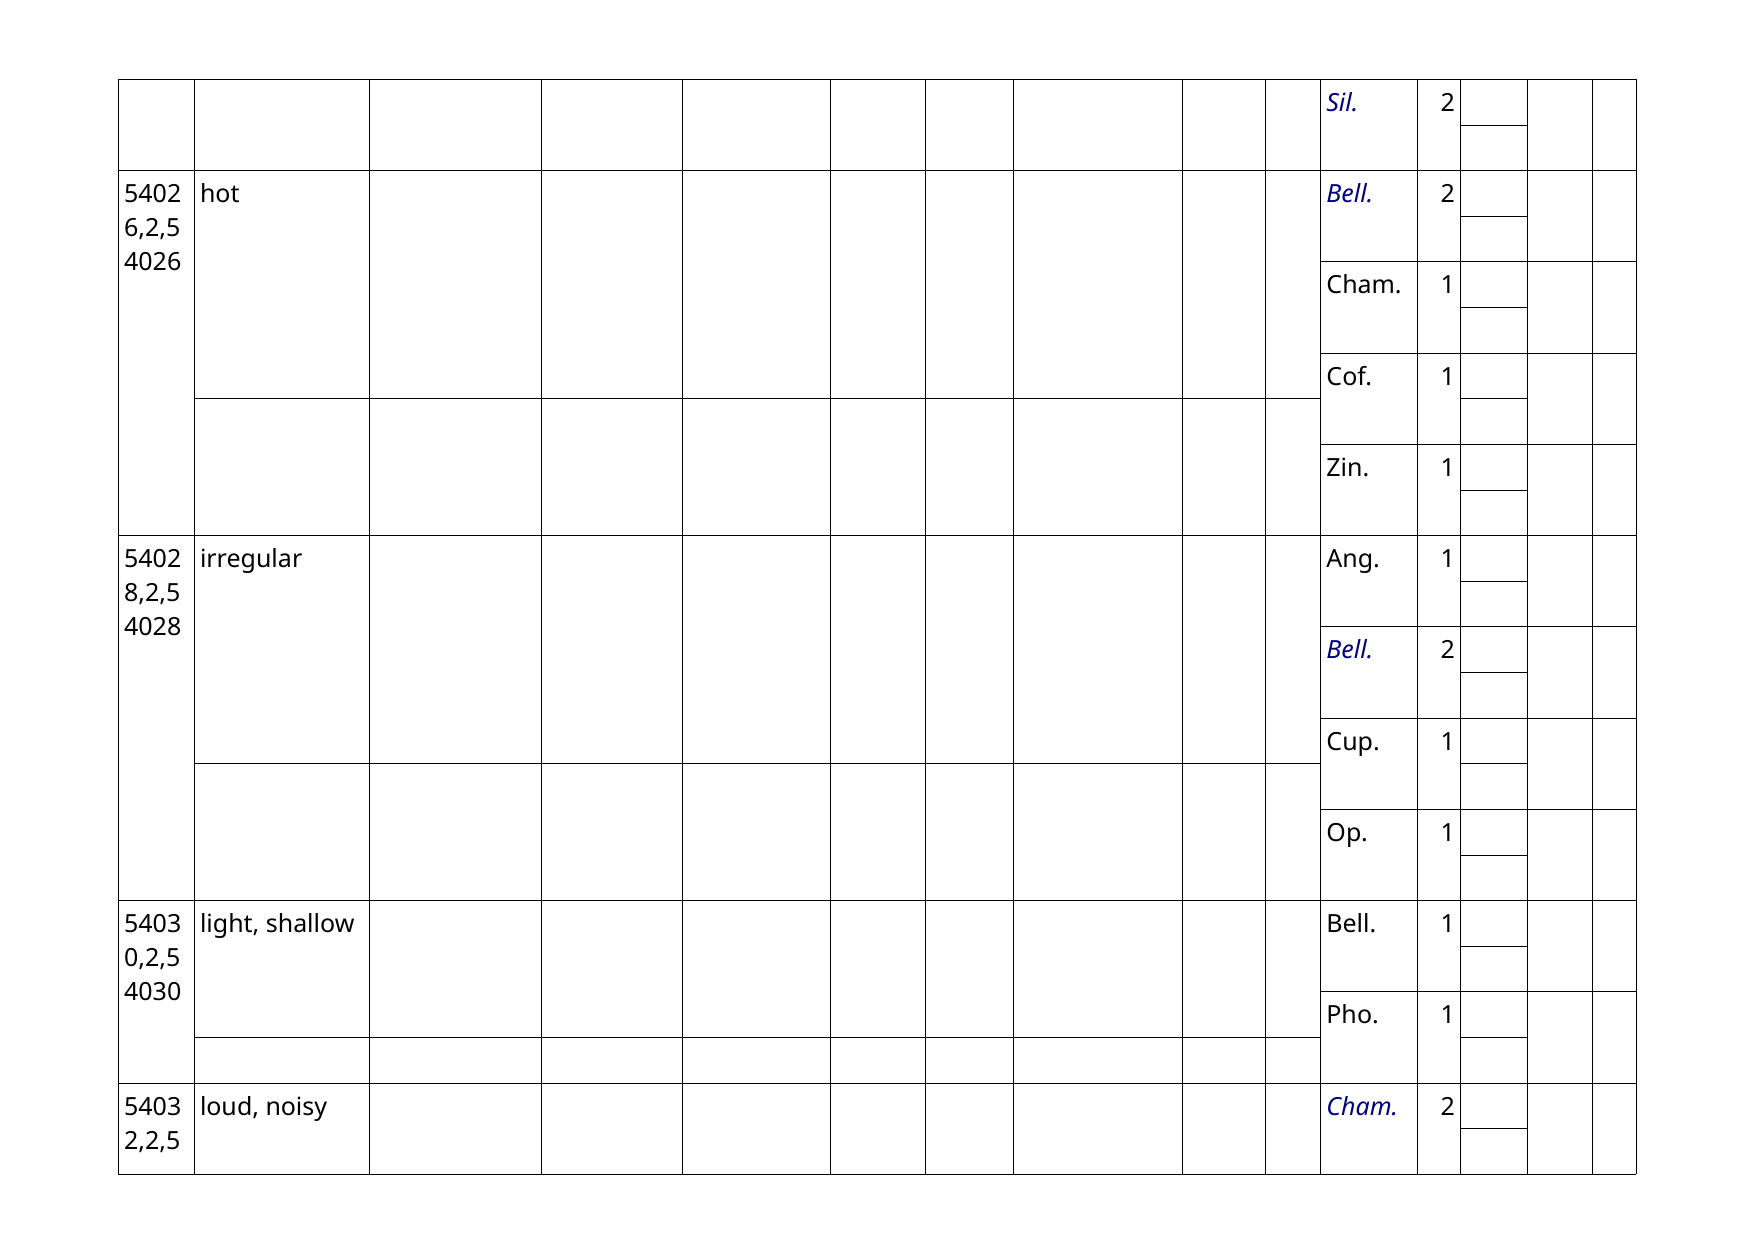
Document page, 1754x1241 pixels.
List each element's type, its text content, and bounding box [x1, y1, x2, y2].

table_cell 2 [1418, 627, 1460, 718]
table_cell [926, 764, 1013, 900]
table_cell [1183, 80, 1265, 170]
table_cell [119, 80, 194, 170]
table_cell [1461, 445, 1527, 489]
table_cell 1 [1418, 354, 1460, 444]
table_cell [1461, 627, 1527, 672]
table_cell [1461, 992, 1527, 1037]
table_cell [542, 171, 682, 398]
table_cell Pho. [1321, 992, 1417, 1083]
table_cell [1528, 262, 1592, 353]
table_cell [683, 536, 830, 763]
table_cell [1183, 171, 1265, 398]
table_cell [1528, 901, 1592, 991]
table_cell [195, 1038, 369, 1083]
table_cell [1461, 582, 1527, 626]
table_cell [542, 901, 682, 1037]
table_cell [1014, 764, 1182, 900]
table_cell [1528, 719, 1592, 809]
table_cell Bell. [1321, 171, 1417, 261]
table_cell [1528, 810, 1592, 900]
table_cell [1014, 171, 1182, 398]
table_cell [1183, 1084, 1265, 1174]
table_cell [370, 171, 541, 398]
table_cell [1183, 1038, 1265, 1083]
table_cell [370, 80, 541, 170]
table_cell [1593, 262, 1636, 353]
table_cell [1266, 536, 1320, 763]
table_cell [831, 764, 925, 900]
table_cell Cham. [1321, 1084, 1417, 1174]
table_cell [1014, 80, 1182, 170]
table_cell [1461, 308, 1527, 353]
table_cell [831, 171, 925, 398]
table_cell [1461, 764, 1527, 809]
table_cell [370, 399, 541, 535]
table_cell Cham. [1321, 262, 1417, 353]
table_cell [1266, 901, 1320, 1037]
table_cell [1528, 80, 1592, 170]
table_cell 2 [1418, 80, 1460, 170]
table_cell [1593, 719, 1636, 809]
table_cell [683, 171, 830, 398]
table_cell Cof. [1321, 354, 1417, 444]
table_cell [195, 80, 369, 170]
table_cell [1528, 536, 1592, 626]
table_cell [542, 1038, 682, 1083]
table_cell [1593, 992, 1636, 1083]
table_cell 1 [1418, 536, 1460, 626]
table_cell [1014, 399, 1182, 535]
table_cell 1 [1418, 445, 1460, 535]
table_cell [831, 901, 925, 1037]
table_cell 2 [1418, 171, 1460, 261]
table_cell [1528, 445, 1592, 535]
table_cell [1183, 901, 1265, 1037]
table_cell [926, 171, 1013, 398]
table_cell [1528, 354, 1592, 444]
table_cell Bell. [1321, 901, 1417, 991]
table_cell [1461, 171, 1527, 216]
table_cell [1183, 536, 1265, 763]
table_cell Ang. [1321, 536, 1417, 626]
table_cell [1593, 354, 1636, 444]
table_cell [1266, 1038, 1320, 1083]
table_cell [926, 1084, 1013, 1174]
table_cell [1266, 80, 1320, 170]
table_cell [831, 536, 925, 763]
table_cell [1014, 1038, 1182, 1083]
table_cell [926, 399, 1013, 535]
table_cell [1461, 810, 1527, 854]
table_cell [1461, 901, 1527, 946]
table_cell [683, 901, 830, 1037]
table_cell 1 [1418, 262, 1460, 353]
table_cell [1593, 810, 1636, 900]
table_cell [195, 399, 369, 535]
table_cell [1183, 764, 1265, 900]
table_cell [831, 80, 925, 170]
table_cell 1 [1418, 719, 1460, 809]
table_cell [1461, 673, 1527, 718]
table_cell [1461, 262, 1527, 307]
table_cell [1461, 1038, 1527, 1083]
table_cell Bell. [1321, 627, 1417, 718]
table_cell [683, 764, 830, 900]
table_cell [831, 399, 925, 535]
table_cell [1014, 536, 1182, 763]
table_cell 2 [1418, 1084, 1460, 1174]
table_cell [1461, 1129, 1527, 1174]
table_cell [370, 901, 541, 1037]
table_cell 54028,2,54028 [119, 536, 194, 900]
table_cell [1266, 1084, 1320, 1174]
table_cell [370, 536, 541, 763]
table_cell 1 [1418, 992, 1460, 1083]
table_cell [1461, 399, 1527, 444]
table_cell [1593, 627, 1636, 718]
table_cell [1266, 399, 1320, 535]
table_cell [683, 1084, 830, 1174]
table_cell [1593, 1084, 1636, 1174]
table_cell [1593, 171, 1636, 261]
table_cell 54026,2,54026 [119, 171, 194, 535]
table_cell [1461, 1084, 1527, 1128]
table_cell [1461, 126, 1527, 170]
table_cell [683, 399, 830, 535]
table_cell [926, 536, 1013, 763]
table_cell [1593, 80, 1636, 170]
table_cell [1528, 171, 1592, 261]
table_cell [1014, 901, 1182, 1037]
table_cell [1266, 764, 1320, 900]
table_cell 54030,2,54030 [119, 901, 194, 1083]
table_cell 1 [1418, 901, 1460, 991]
table_cell [1461, 947, 1527, 991]
table_cell [370, 1038, 541, 1083]
table_cell 1 [1418, 810, 1460, 900]
table_cell light, shallow [195, 901, 369, 1037]
table_cell [542, 80, 682, 170]
table_cell [1461, 354, 1527, 398]
table_cell hot [195, 171, 369, 398]
table_cell [370, 1084, 541, 1174]
table_cell [542, 764, 682, 900]
table_cell [831, 1084, 925, 1174]
table_cell [1461, 536, 1527, 581]
table_cell [1461, 80, 1527, 124]
table_cell [1593, 901, 1636, 991]
table_cell [1528, 1084, 1592, 1174]
table_cell [542, 536, 682, 763]
table_cell [1593, 536, 1636, 626]
table_cell [1528, 992, 1592, 1083]
table_cell [1014, 1084, 1182, 1174]
table_cell [683, 1038, 830, 1083]
table_cell irregular [195, 536, 369, 763]
table_cell [926, 80, 1013, 170]
table_cell Sil. [1321, 80, 1417, 170]
table_cell [1183, 399, 1265, 535]
table_cell [1266, 171, 1320, 398]
table_cell [1461, 719, 1527, 763]
table_cell [1461, 856, 1527, 900]
table_cell 54032,2,5 [119, 1084, 194, 1174]
table_cell [370, 764, 541, 900]
table_cell Op. [1321, 810, 1417, 900]
table_cell [195, 764, 369, 900]
table_cell [1528, 627, 1592, 718]
table_cell Zin. [1321, 445, 1417, 535]
table_cell [1461, 217, 1527, 261]
table_cell Cup. [1321, 719, 1417, 809]
table_cell [1593, 445, 1636, 535]
table_cell [831, 1038, 925, 1083]
table_cell [926, 901, 1013, 1037]
table_cell loud, noisy [195, 1084, 369, 1174]
table_cell [683, 80, 830, 170]
table_cell [926, 1038, 1013, 1083]
table_cell [542, 1084, 682, 1174]
table_cell [1461, 491, 1527, 535]
table_cell [542, 399, 682, 535]
